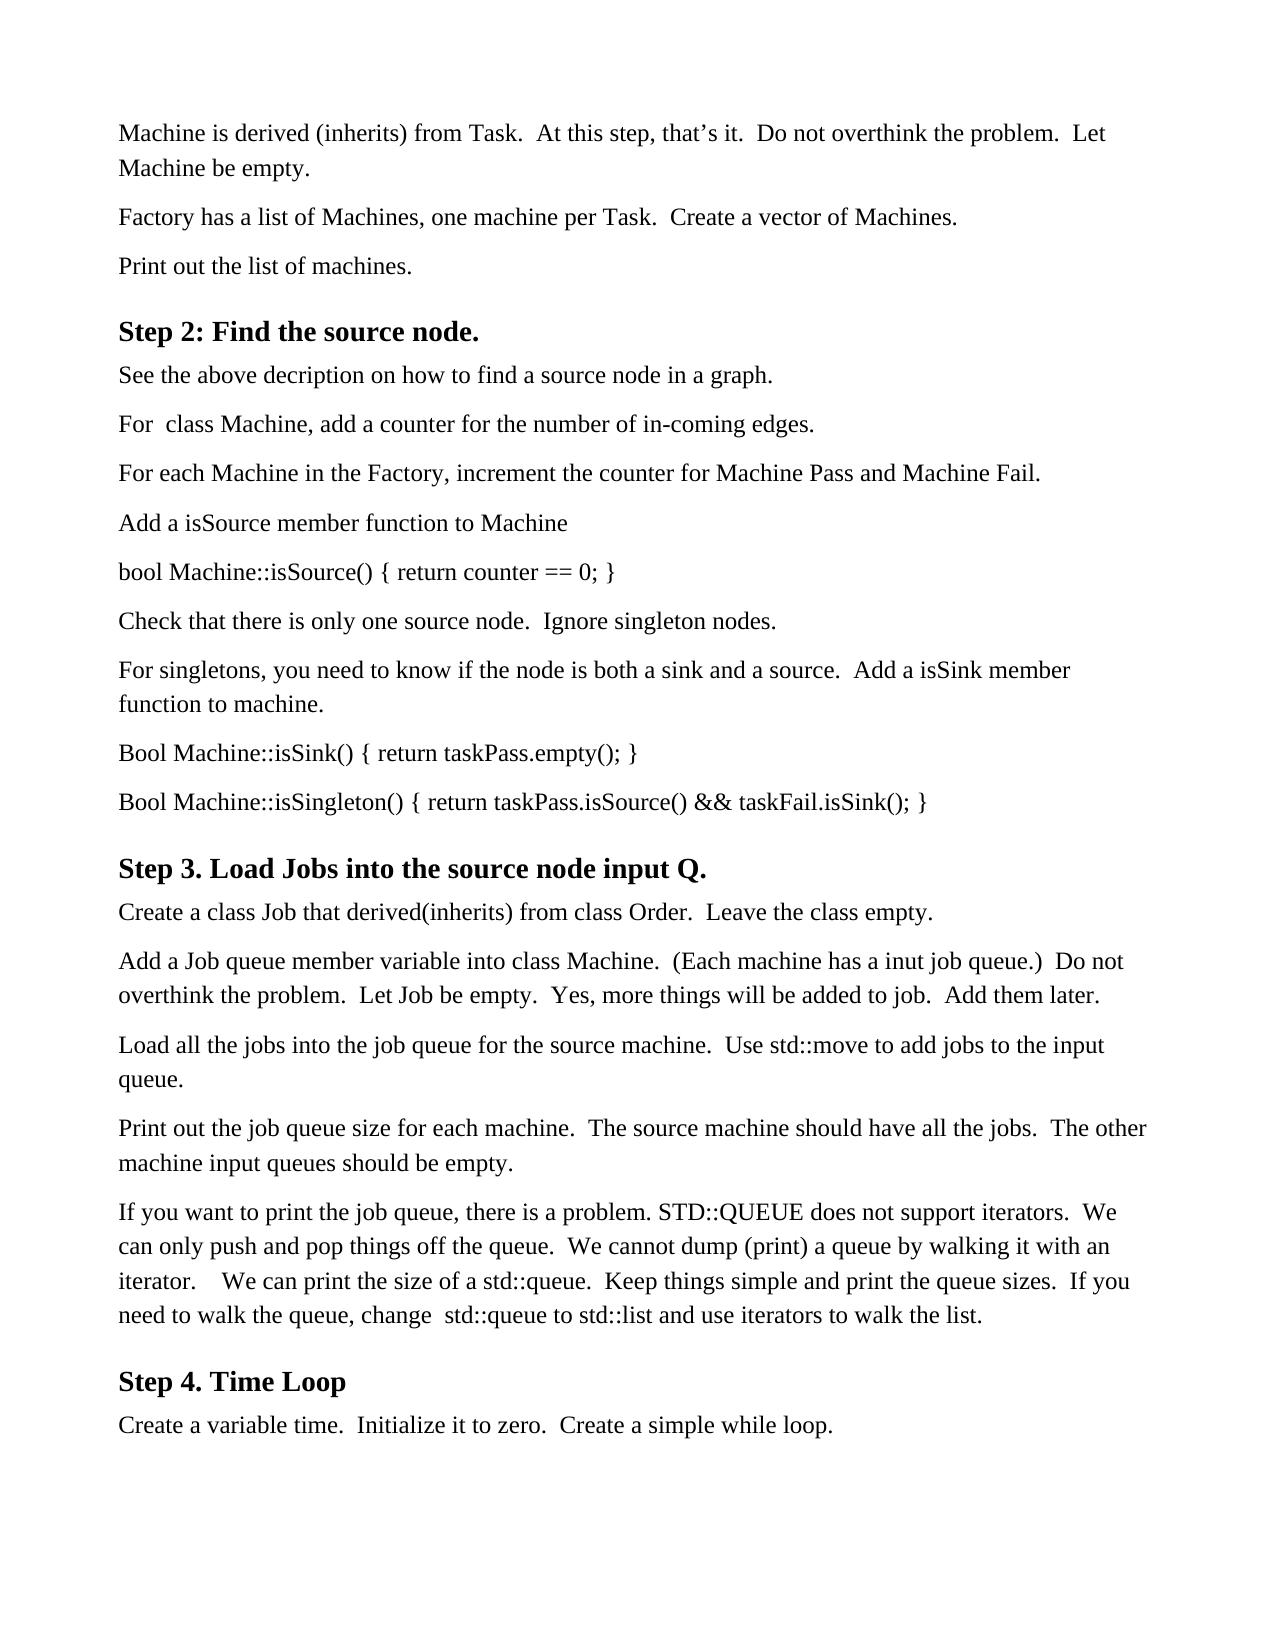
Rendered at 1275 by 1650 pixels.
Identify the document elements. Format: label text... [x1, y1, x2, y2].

text bool Machine::isSource() { return counter == 0; } [118, 557, 1157, 585]
text Create a class Job that derived(inherits) from class Order. Leave the class empty. [118, 897, 1157, 926]
text Create a variable time. Initialize it to zero. Create a simple while loop. [118, 1410, 1157, 1439]
subtitle Step 3. Load Jobs into the source node input Q. [118, 851, 1157, 884]
text For each Machine in the Factory, increment the counter for Machine Pass and Machine Fail. [118, 458, 1157, 487]
text See the above decription on how to find a source node in a graph. [118, 360, 1157, 389]
text Bool Machine::isSingleton() { return taskPass.isSource() && taskFail.isSink(); } [118, 787, 1157, 816]
text If you want to print the job queue, there is a problem. STD::QUEUE does not support iterators. We can only push and pop things off the queue. We cannot dump (print) a queue by walking it with an iterator. We can print the size of a std::queue. Keep things simple and print the queue sizes. If you need to walk the queue, change std::queue to std::list and use iterators to walk the list. [118, 1197, 1157, 1329]
text Check that there is only one source node. Ignore singleton nodes. [118, 606, 1157, 634]
text Load all the jobs into the job queue for the source machine. Use std::move to add jobs to the input queue. [118, 1030, 1157, 1093]
text Add a isSource member function to Machine [118, 508, 1157, 536]
text Print out the list of machines. [118, 251, 1157, 279]
text Print out the job queue size for each machine. The source machine should have all the jobs. The other machine input queues should be empty. [118, 1113, 1157, 1176]
text Bool Machine::isSink() { return taskPass.empty(); } [118, 738, 1157, 767]
text Machine is derived (inherits) from Task. At this step, that’s it. Do not overthink the problem. Let Machine be empty. [118, 118, 1157, 181]
text For singletons, you need to know if the node is both a sink and a source. Add a isSink member function to machine. [118, 655, 1157, 718]
subtitle Step 4. Time Loop [118, 1364, 1157, 1397]
text For class Machine, add a counter for the number of in-coming edges. [118, 409, 1157, 438]
text Factory has a list of Machines, one machine per Task. Create a vector of Machines. [118, 202, 1157, 230]
text Add a Job queue member variable into class Machine. (Each machine has a inut job queue.) Do not overthink the problem. Let Job be empty. Yes, more things will be added to job. Add them later. [118, 946, 1157, 1009]
subtitle Step 2: Find the source node. [118, 314, 1157, 348]
